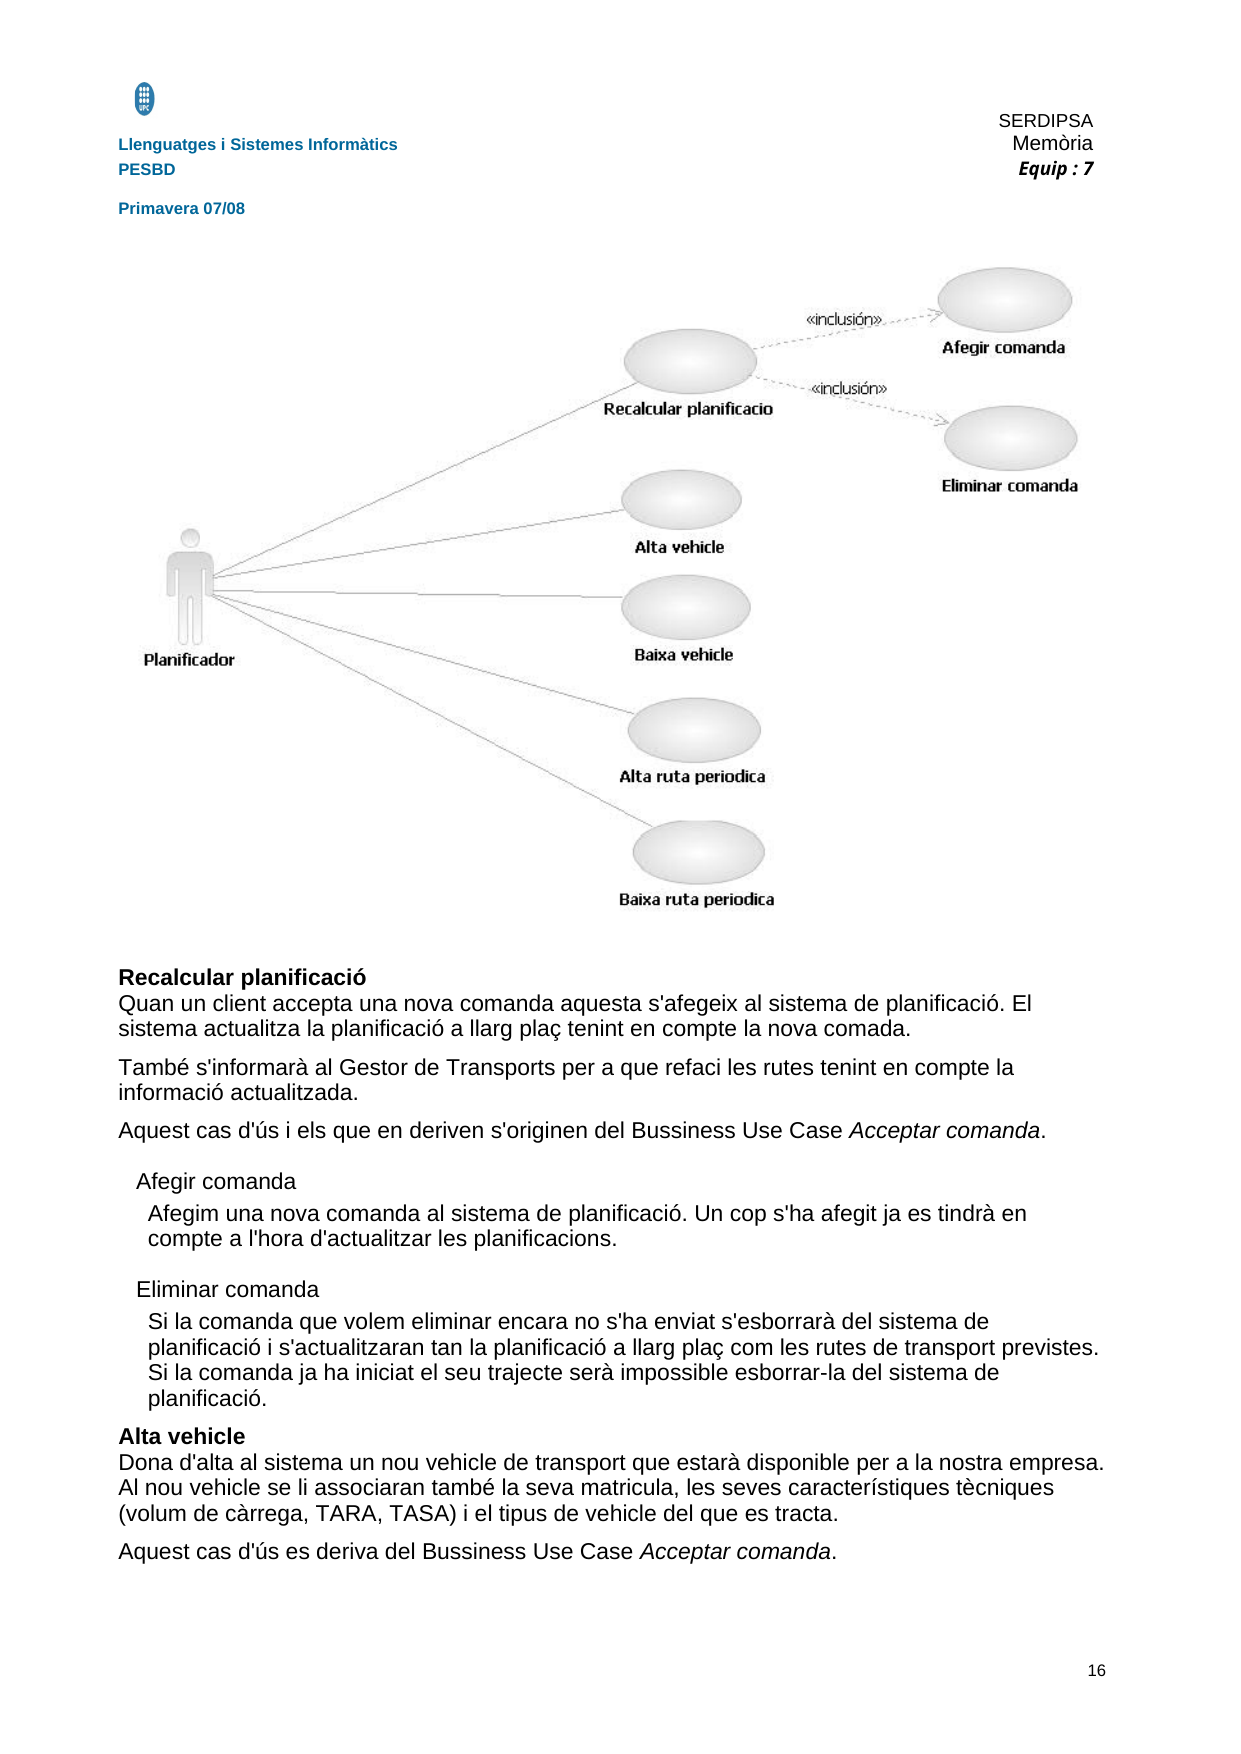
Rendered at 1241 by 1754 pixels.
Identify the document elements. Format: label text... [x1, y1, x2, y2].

text Aquest cas d'ús i els que en deriven s'originen del Bussiness Use Case Acceptar comanda. [118, 1118, 1106, 1144]
picture [118, 256, 1107, 927]
subtitle Recalcular planificació [118, 965, 1106, 991]
text Quan un client accepta una nova comanda aquesta s'afegeix al sistema de planificació. El sistema actualitza la planificació a llarg plaç tenint en compte la nova comada. [118, 991, 1106, 1042]
subtitle Afegir comanda [136, 1169, 1106, 1194]
subtitle Eliminar comanda [136, 1277, 1106, 1302]
text Si la comanda que volem eliminar encara no s'ha enviat s'esborrarà del sistema de planificació i s'actualitzaran tan la planificació a llarg plaç com les rutes de transport previstes. Si la comanda ja ha iniciat el seu trajecte serà impossible esborrar-la del sistema de planificació. [148, 1309, 1106, 1411]
text Dona d'alta al sistema un nou vehicle de transport que estarà disponible per a la nostra empresa. Al nou vehicle se li associaran també la seva matricula, les seves característiques tècniques (volum de càrrega, TARA, TASA) i el tipus de vehicle del que es tracta. [118, 1449, 1106, 1526]
subtitle Alta vehicle [118, 1424, 1106, 1449]
text També s'informarà al Gestor de Transports per a que refaci les rutes tenint en compte la informació actualitzada. [118, 1054, 1106, 1106]
text Afegim una nova comanda al sistema de planificació. Un cop s'ha afegit ja es tindrà en compte a l'hora d'actualitzar les planificacions. [148, 1201, 1106, 1252]
text Aquest cas d'ús es deriva del Bussiness Use Case Acceptar comanda. [118, 1539, 1106, 1564]
